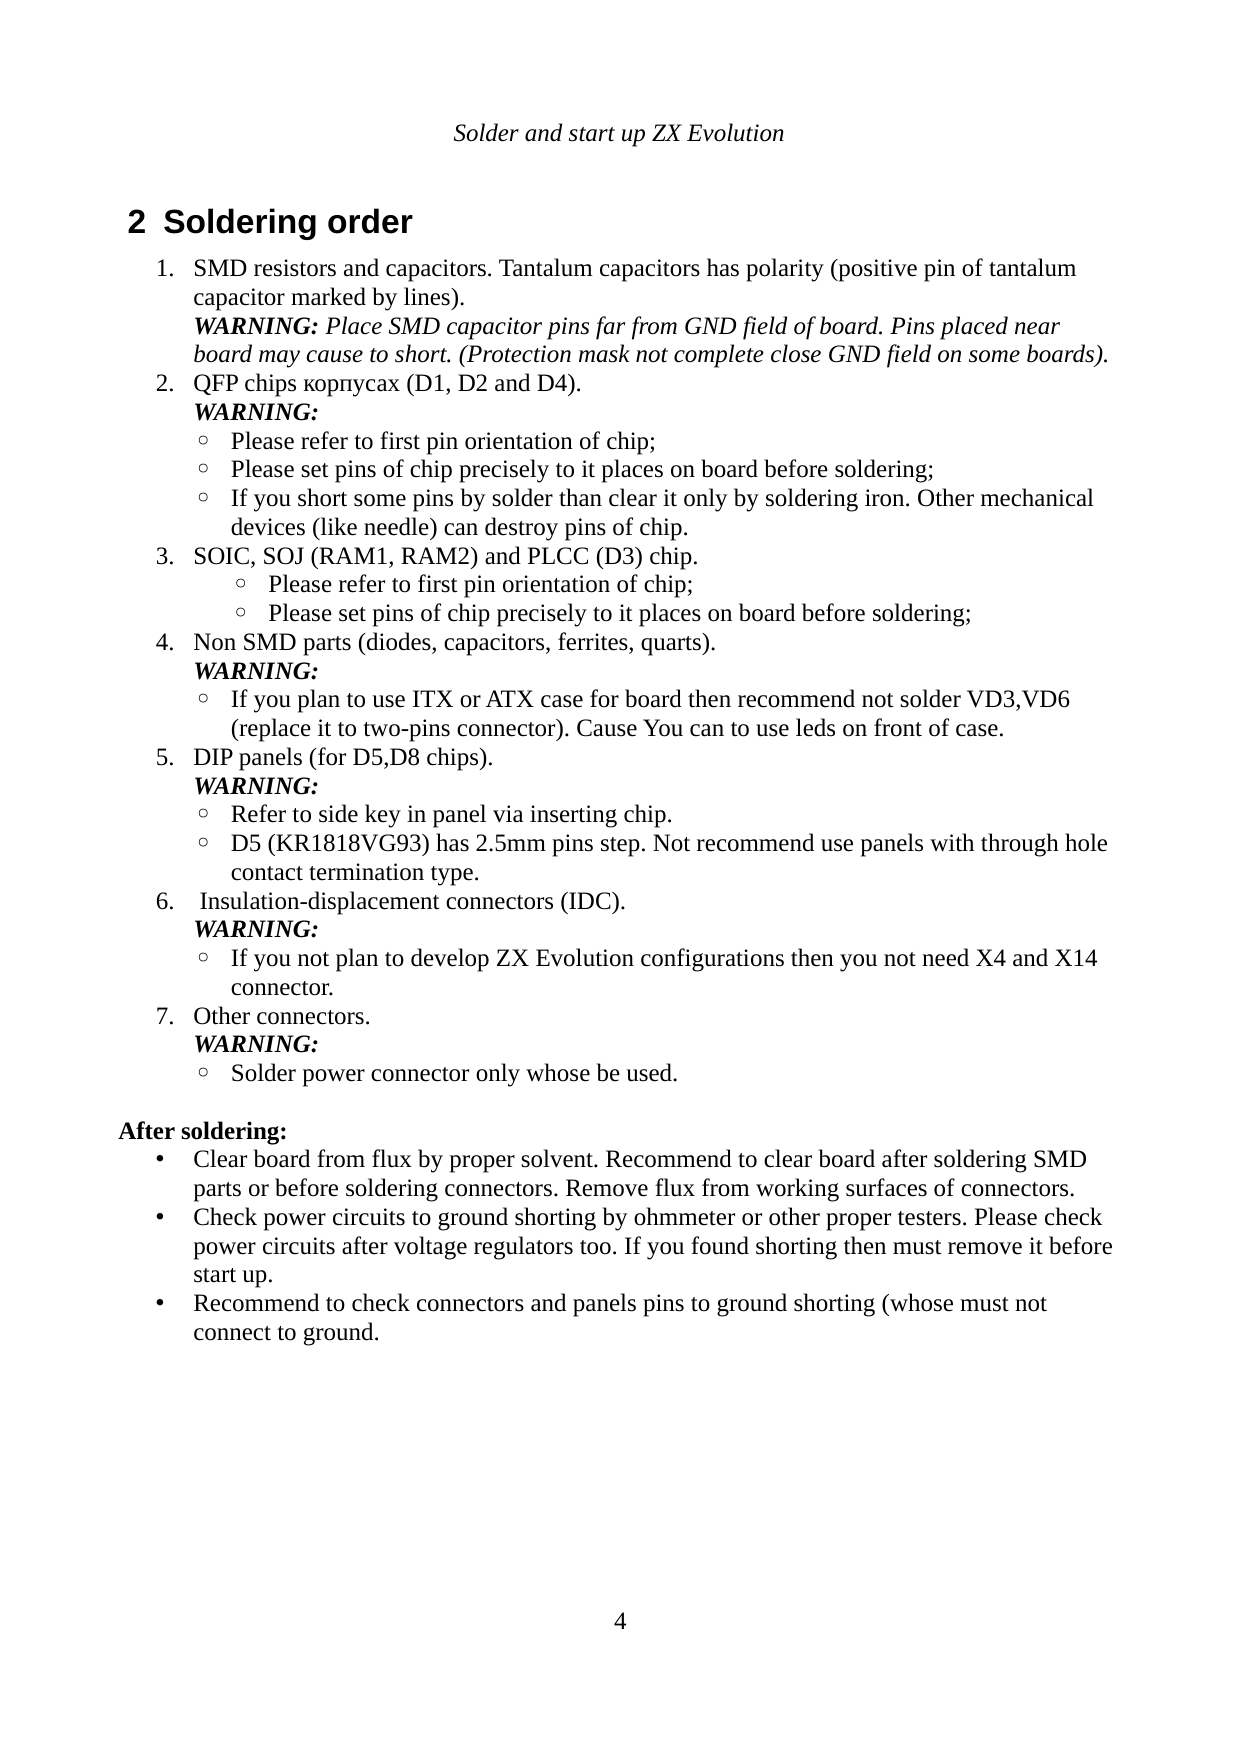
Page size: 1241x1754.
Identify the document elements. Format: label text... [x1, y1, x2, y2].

list DIP panels (for D5,D8 chips). WARNING: [156, 742, 1122, 799]
text After soldering: [118, 1116, 1122, 1144]
list Other connectors. WARNING: [156, 1001, 1122, 1058]
list Non SMD parts (diodes, capacitors, ferrites, quarts). WARNING: [156, 627, 1122, 684]
list If you plan to use ITX or ATX case for board then recommend not solder VD3,VD6 (replace it to two-pins connector). Cause You can to use leds on front of case. [193, 684, 1122, 742]
list Check power circuits to ground shorting by ohmmeter or other proper testers. Please check power circuits after voltage regulators too. If you found shorting then must remove it before start up. [156, 1202, 1122, 1288]
list SMD resistors and capacitors. Tantalum capacitors has polarity (positive pin of tantalum capacitor marked by lines). WARNING: Place SMD capacitor pins far from GND field of board. Pins placed near board may cause to short. (Protection mask not complete close GND field on some boards). [156, 253, 1122, 368]
list D5 (KR1818VG93) has 2.5mm pins step. Not recommend use panels with through hole contact termination type. [193, 828, 1122, 886]
list Please set pins of chip precisely to it places on board before soldering; [193, 454, 1122, 483]
list Clear board from flux by proper solvent. Recommend to clear board after soldering SMD parts or before soldering connectors. Remove flux from working surfaces of connectors. [156, 1144, 1122, 1202]
list Refer to side key in panel via inserting chip. [193, 799, 1122, 828]
list Please refer to first pin orientation of chip; [231, 569, 1122, 598]
list Insulation-displacement connectors (IDC). WARNING: [156, 886, 1122, 943]
list QFP chips корпусах (D1, D2 and D4). WARNING: [156, 368, 1122, 426]
list If you short some pins by solder than clear it only by soldering iron. Other mechanical devices (like needle) can destroy pins of chip. [193, 483, 1122, 541]
list Solder power connector only whose be used. [193, 1058, 1122, 1087]
subtitle Soldering order [118, 202, 1122, 241]
list Recommend to check connectors and panels pins to ground shorting (whose must not connect to ground. [156, 1288, 1122, 1346]
list Please set pins of chip precisely to it places on board before soldering; [231, 598, 1122, 627]
list If you not plan to develop ZX Evolution configurations then you not need X4 and X14 connector. [193, 943, 1122, 1001]
list SOIC, SOJ (RAM1, RAM2) and PLCC (D3) chip. [156, 541, 1122, 569]
list Please refer to first pin orientation of chip; [193, 426, 1122, 454]
